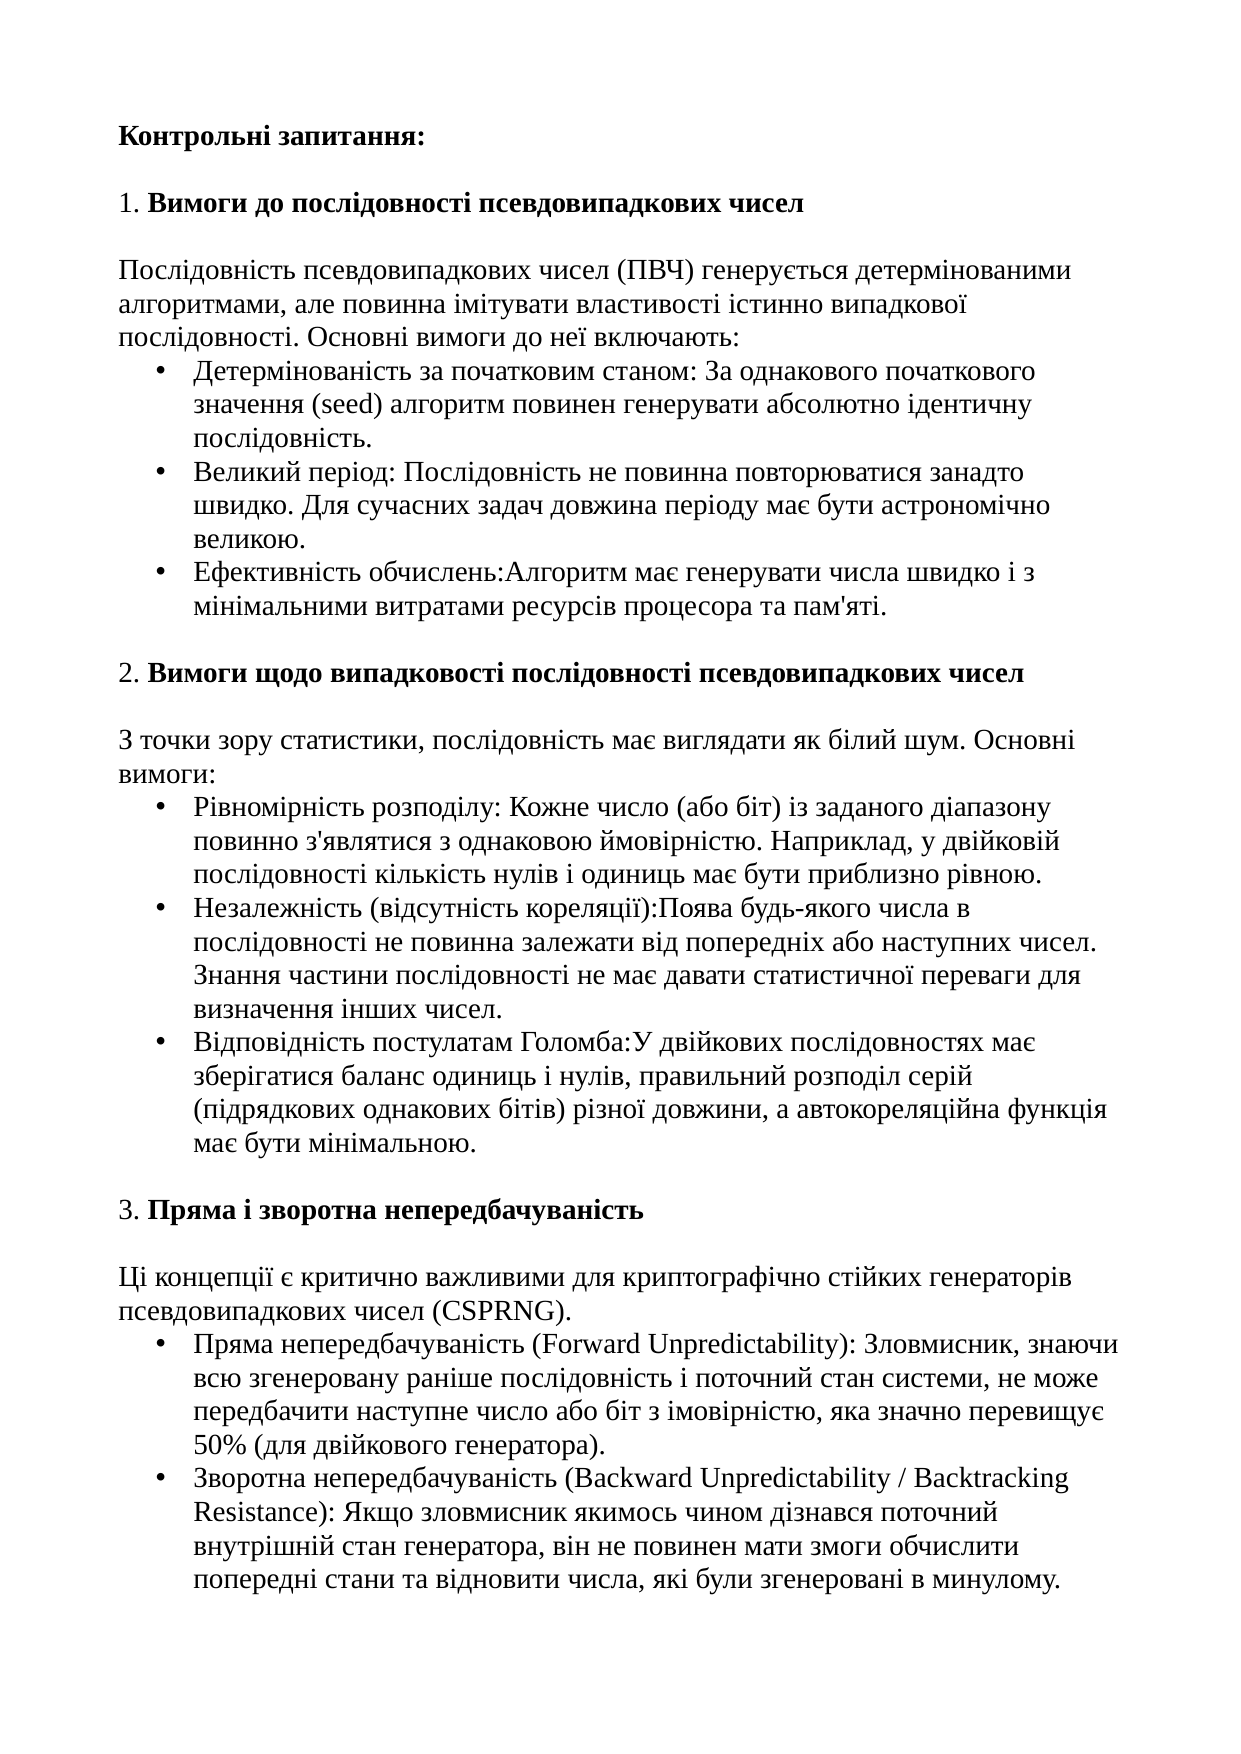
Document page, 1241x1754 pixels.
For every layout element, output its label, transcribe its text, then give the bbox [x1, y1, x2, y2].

text 3. Пряма і зворотна непередбачуваність [118, 1192, 1122, 1226]
text З точки зору статистики, послідовність має виглядати як білий шум. Основні вимоги: [118, 722, 1122, 789]
text Ці концепції є критично важливими для криптографічно стійких генераторів псевдовипадкових чисел (CSPRNG). [118, 1259, 1122, 1326]
list Пряма непередбачуваність (Forward Unpredictability): Зловмисник, знаючи всю згенеровану раніше послідовність і поточний стан системи, не може передбачити наступне число або біт з імовірністю, яка значно перевищує 50% (для двійкового генератора). [156, 1326, 1122, 1461]
text Контрольні запитання: [118, 118, 1122, 152]
list Ефективність обчислень:Алгоритм має генерувати числа швидко і з мінімальними витратами ресурсів процесора та пам'яті. [156, 554, 1122, 622]
text 1. Вимоги до послідовності псевдовипадкових чисел [118, 185, 1122, 219]
list Детермінованість за початковим станом: За однакового початкового значення (seed) алгоритм повинен генерувати абсолютно ідентичну послідовність. [156, 353, 1122, 454]
list Зворотна непередбачуваність (Backward Unpredictability / Backtracking Resistance): Якщо зловмисник якимось чином дізнався поточний внутрішній стан генератора, він не повинен мати змоги обчислити попередні стани та відновити числа, які були згенеровані в минулому. [156, 1461, 1122, 1595]
list Відповідність постулатам Голомба:У двійкових послідовностях має зберігатися баланс одиниць і нулів, правильний розподіл серій (підрядкових однакових бітів) різної довжини, а автокореляційна функція має бути мінімальною. [156, 1024, 1122, 1158]
list Незалежність (відсутність кореляції):Поява будь-якого числа в послідовності не повинна залежати від попередніх або наступних чисел. Знання частини послідовності не має давати статистичної переваги для визначення інших чисел. [156, 890, 1122, 1024]
text 2. Вимоги щодо випадковості послідовності псевдовипадкових чисел [118, 655, 1122, 689]
list Великий період: Послідовність не повинна повторюватися занадто швидко. Для сучасних задач довжина періоду має бути астрономічно великою. [156, 454, 1122, 554]
text Послідовність псевдовипадкових чисел (ПВЧ) генерується детермінованими алгоритмами, але повинна імітувати властивості істинно випадкової послідовності. Основні вимоги до неї включають: [118, 252, 1122, 353]
list Рівномірність розподілу: Кожне число (або біт) із заданого діапазону повинно з'являтися з однаковою ймовірністю. Наприклад, у двійковій послідовності кількість нулів і одиниць має бути приблизно рівною. [156, 789, 1122, 890]
